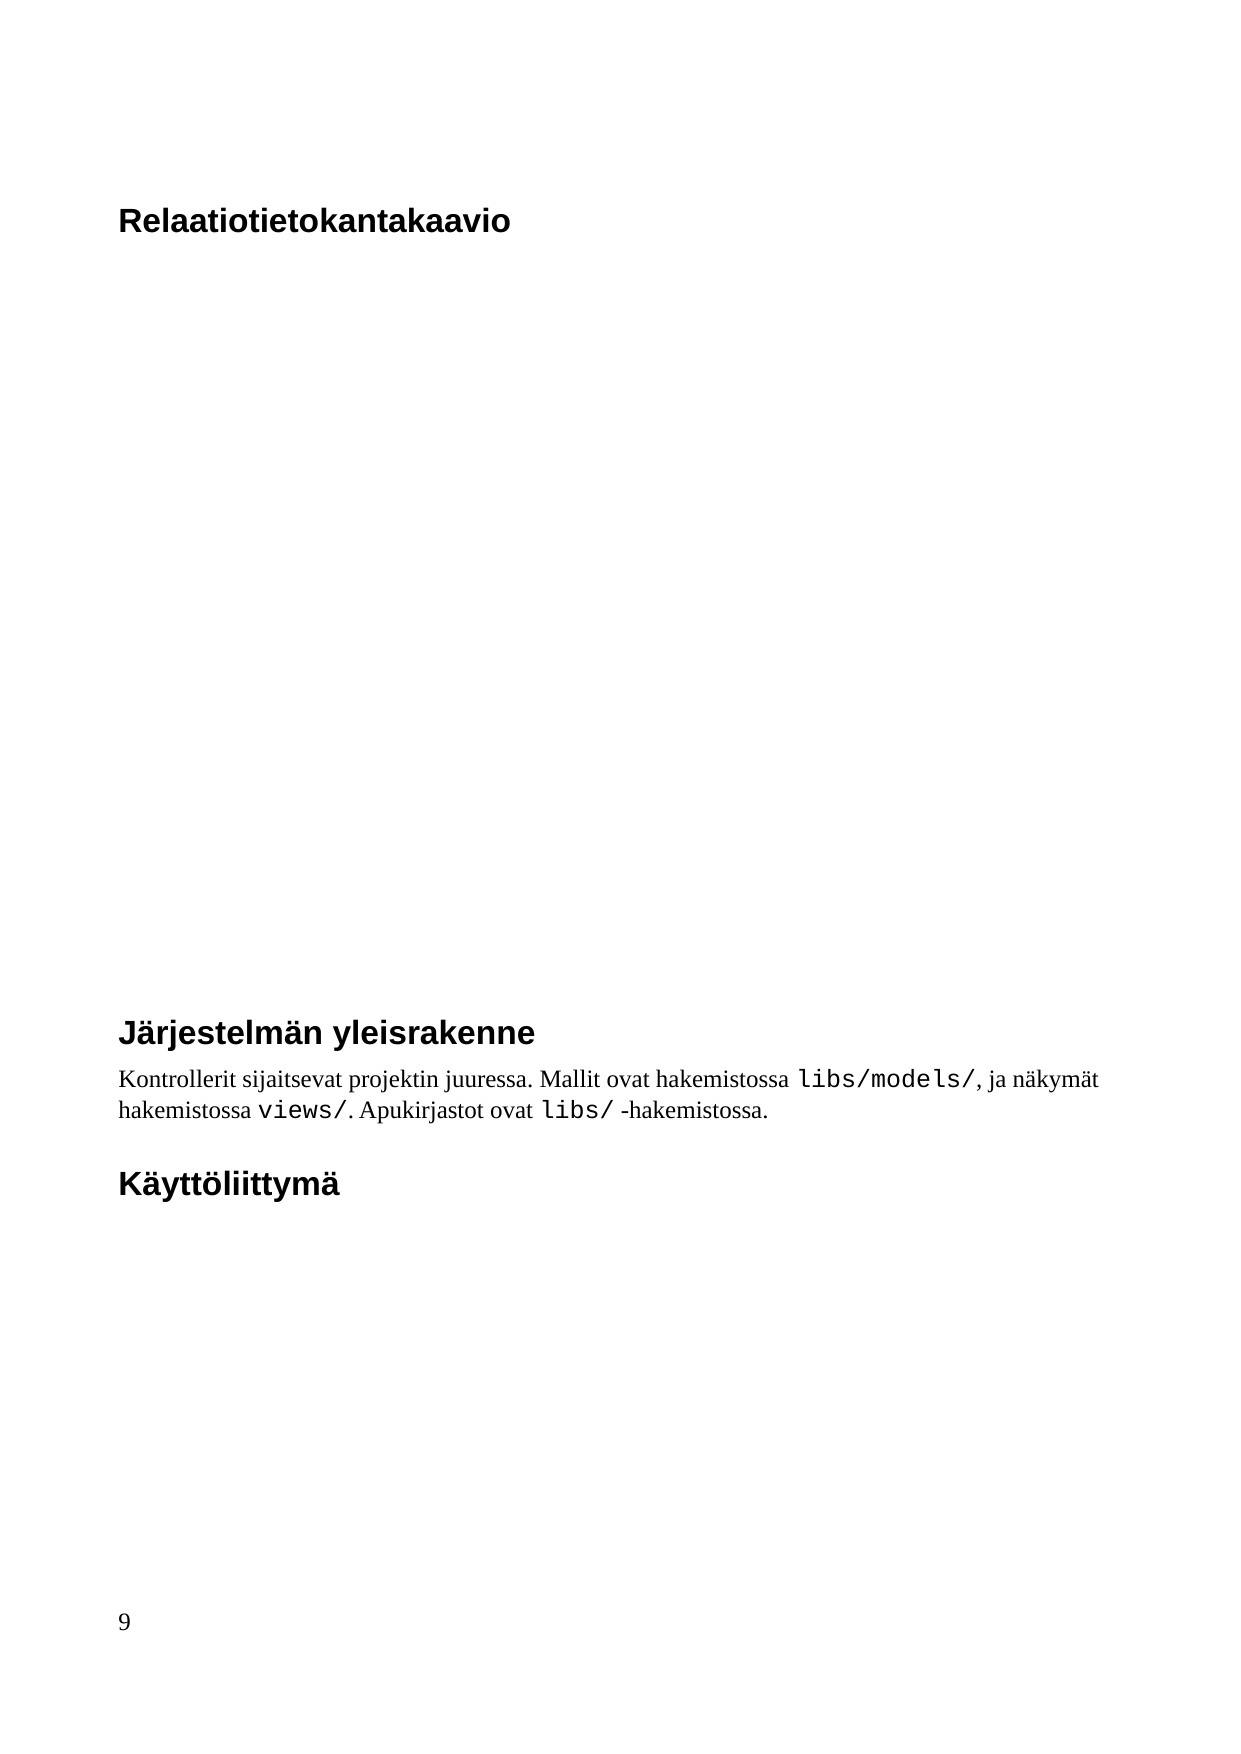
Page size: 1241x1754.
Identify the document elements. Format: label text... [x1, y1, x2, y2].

subtitle Relaatiotietokantakaavio [118, 201, 1122, 240]
subtitle Järjestelmän yleisrakenne [118, 277, 1122, 1052]
text Kontrollerit sijaitsevat projektin juuressa. Mallit ovat hakemistossa libs/models/, ja näkymät hakemistossa views/. Apukirjastot ovat libs/ -hakemistossa. [118, 1064, 1122, 1126]
subtitle Käyttöliittymä [118, 1163, 1122, 1202]
